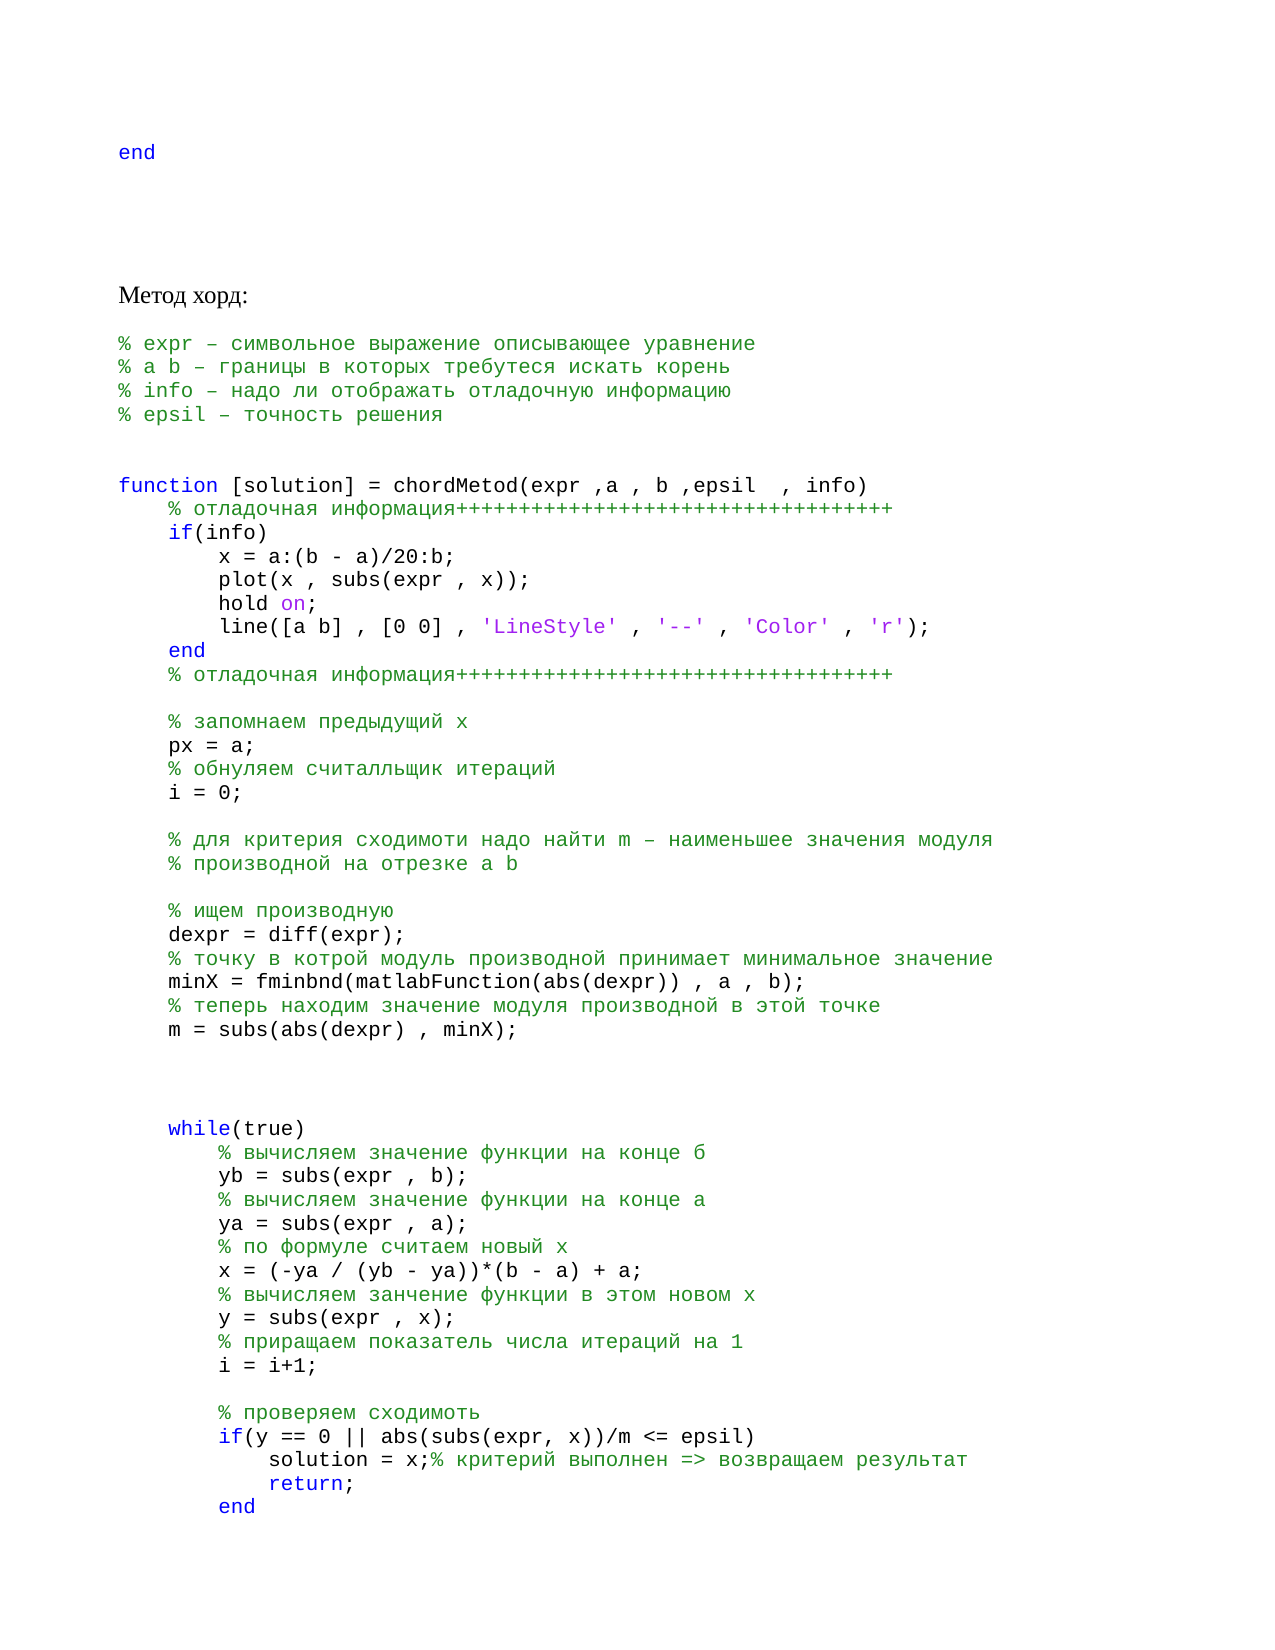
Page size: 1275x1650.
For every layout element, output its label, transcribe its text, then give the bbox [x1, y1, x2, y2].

text minX = fminbnd(matlabFunction(abs(dexpr)) , a , b); [118, 971, 1157, 995]
text % expr – символьное выражение описывающее уравнение [118, 333, 1157, 356]
text if(info) [118, 522, 1157, 546]
text % по формуле считаем новый х [118, 1236, 1157, 1260]
text if(y == 0 || abs(subs(expr, x))/m <= epsil) [118, 1426, 1157, 1449]
text ya = subs(expr , a); [118, 1213, 1157, 1236]
text line([a b] , [0 0] , 'LineStyle' , '--' , 'Color' , 'r'); [118, 617, 1157, 640]
text % обнуляем считалльщик итераций [118, 758, 1157, 782]
text m = subs(abs(dexpr) , minX); [118, 1018, 1157, 1042]
text dexpr = diff(expr); [118, 924, 1157, 948]
text i = 0; [118, 782, 1157, 806]
text % вычисляем значение функции на конце а [118, 1189, 1157, 1213]
text end [118, 142, 1157, 165]
text % для критерия сходимоти надо найти m – наименьшее значения модуля [118, 829, 1157, 853]
text function [solution] = chordMetod(expr ,a , b ,epsil , info) [118, 475, 1157, 498]
text % a b – границы в которых требутеся искать корень [118, 356, 1157, 380]
text % приращаем показатель числа итераций на 1 [118, 1331, 1157, 1355]
text % точку в котрой модуль производной принимает минимальное значение [118, 948, 1157, 971]
text yb = subs(expr , b); [118, 1166, 1157, 1189]
text while(true) [118, 1118, 1157, 1142]
text % info – надо ли отображать отладочную информацию [118, 380, 1157, 404]
text Метод хорд: [118, 280, 1157, 309]
text y = subs(expr , x); [118, 1307, 1157, 1331]
text solution = x;% критерий выполнен => возвращаем результат [118, 1449, 1157, 1473]
text % проверяем сходимоть [118, 1402, 1157, 1426]
text plot(x , subs(expr , x)); [118, 569, 1157, 593]
text % вычисляем занчение функции в этом новом х [118, 1284, 1157, 1307]
text px = a; [118, 735, 1157, 758]
text % ищем производную [118, 900, 1157, 924]
text % epsil – точность решения [118, 404, 1157, 427]
text % вычисляем значение функции на конце б [118, 1142, 1157, 1166]
text return; [118, 1473, 1157, 1497]
text end [118, 640, 1157, 664]
text % запомнаем предыдущий х [118, 711, 1157, 735]
text % теперь находим значение модуля производной в этой точке [118, 995, 1157, 1018]
text x = a:(b - a)/20:b; [118, 546, 1157, 569]
text % отладочная информация+++++++++++++++++++++++++++++++++++ [118, 664, 1157, 687]
text x = (-ya / (yb - ya))*(b - a) + a; [118, 1260, 1157, 1284]
text i = i+1; [118, 1355, 1157, 1378]
text hold on; [118, 593, 1157, 617]
text % отладочная информация+++++++++++++++++++++++++++++++++++ [118, 498, 1157, 522]
text % производной на отрезке a b [118, 853, 1157, 877]
text end [118, 1497, 1157, 1520]
